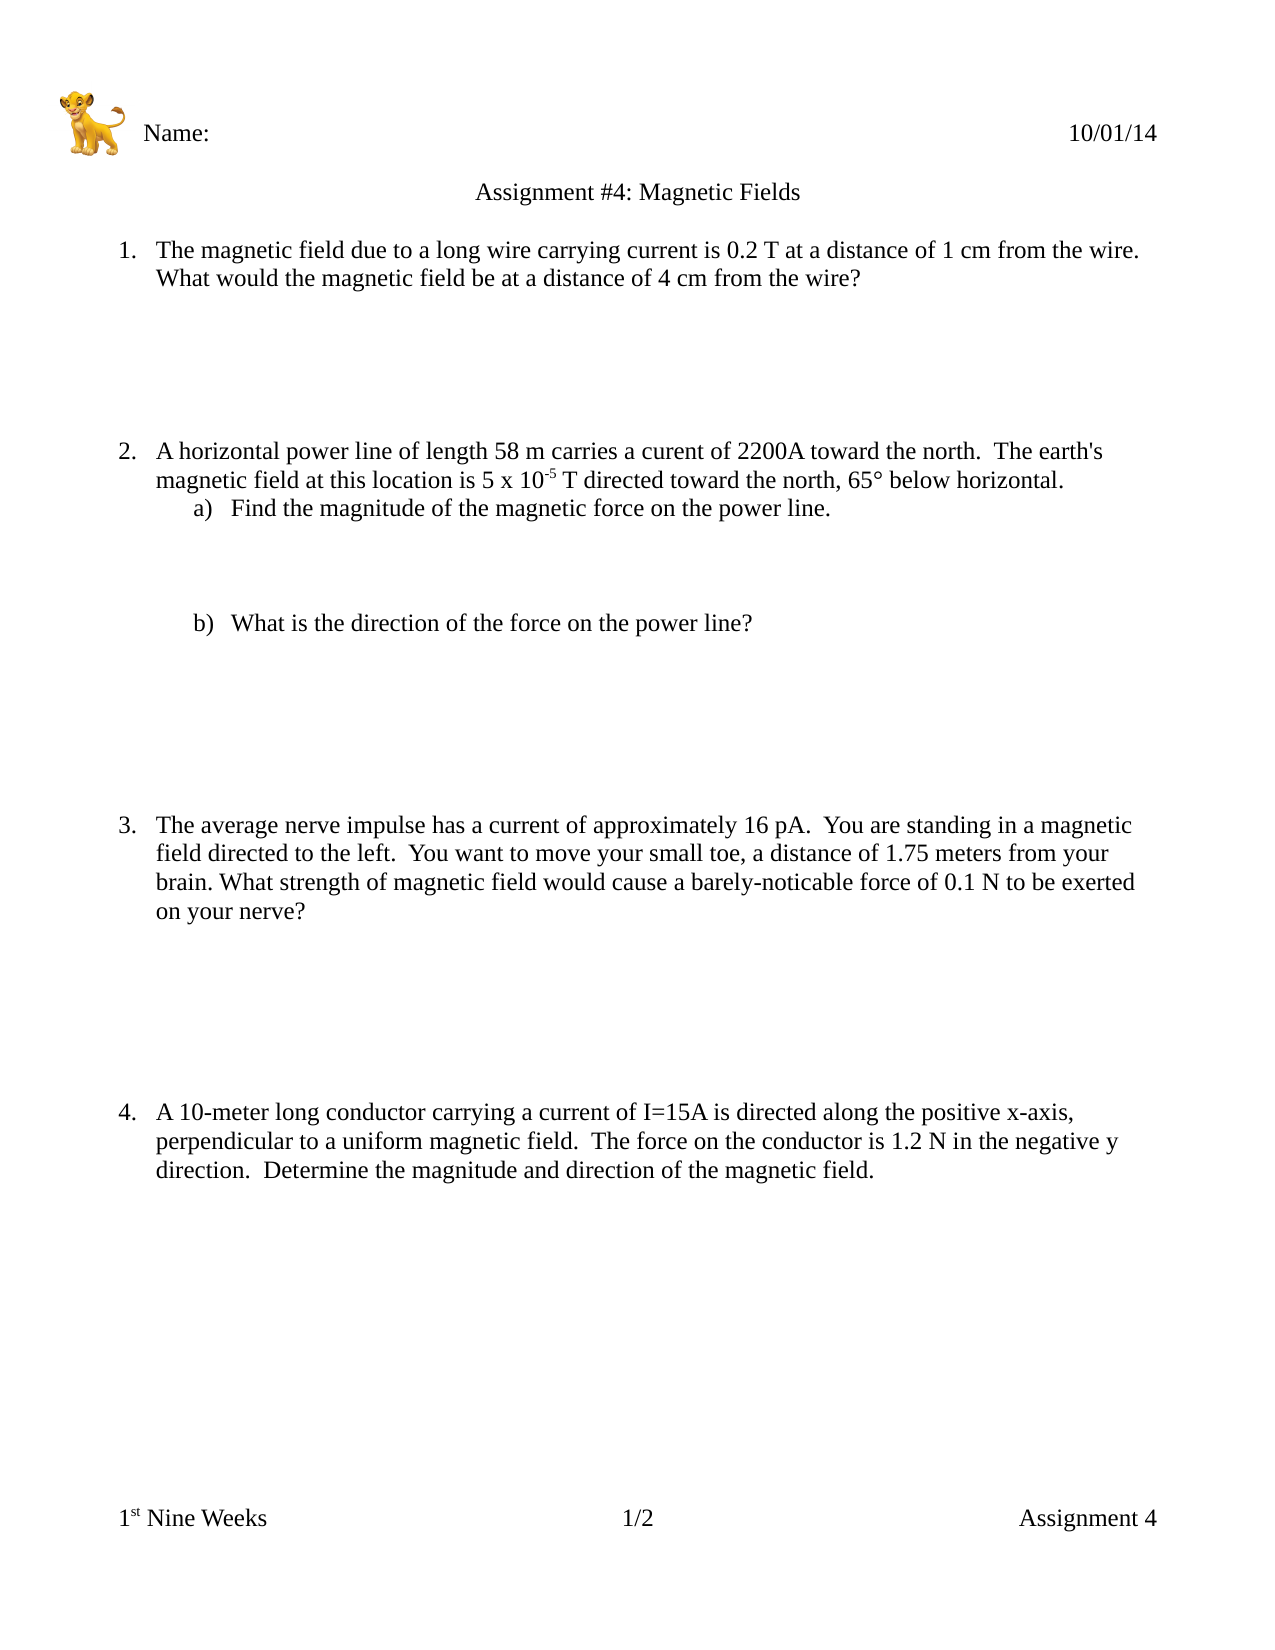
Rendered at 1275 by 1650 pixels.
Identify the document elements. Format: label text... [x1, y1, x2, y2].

list The average nerve impulse has a current of approximately 16 pA. You are standing in a magnetic field directed to the left. You want to move your small toe, a distance of 1.75 meters from your brain. What strength of magnetic field would cause a barely-noticable force of 0.1 N to be exerted on your nerve? [118, 810, 1157, 925]
list A 10-meter long conductor carrying a current of I=15A is directed along the positive x-axis, perpendicular to a uniform magnetic field. The force on the conductor is 1.2 N in the negative y direction. Determine the magnitude and direction of the magnetic field. [118, 1097, 1157, 1183]
list Find the magnitude of the magnetic force on the power line. [193, 493, 1157, 522]
list What is the direction of the force on the power line? [193, 608, 1157, 637]
text Assignment #4: Magnetic Fields [118, 177, 1157, 206]
picture [48, 81, 136, 156]
list A horizontal power line of length 58 m carries a curent of 2200A toward the north. The earth's magnetic field at this location is 5 x 10-5 T directed toward the north, 65° below horizontal. [118, 436, 1157, 493]
list The magnetic field due to a long wire carrying current is 0.2 T at a distance of 1 cm from the wire. What would the magnetic field be at a distance of 4 cm from the wire? [118, 235, 1157, 292]
